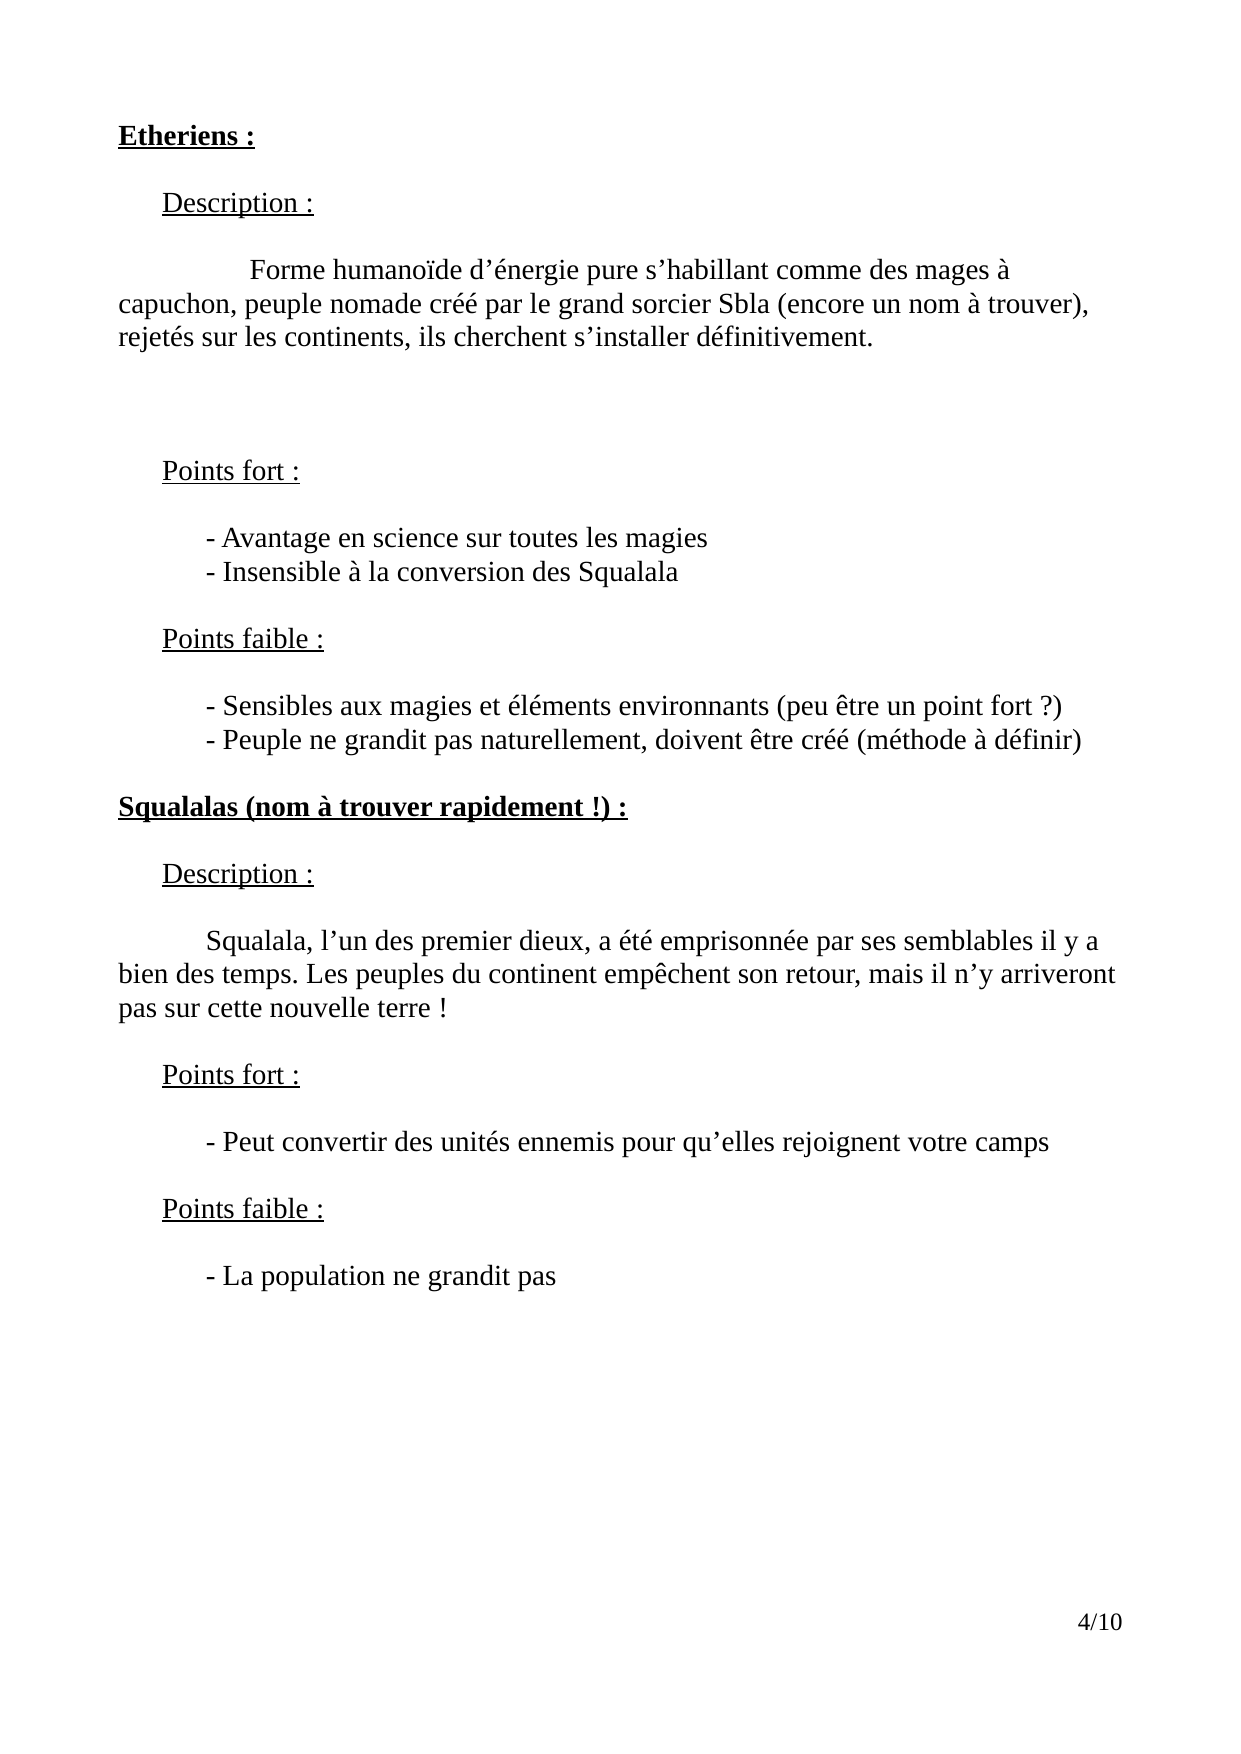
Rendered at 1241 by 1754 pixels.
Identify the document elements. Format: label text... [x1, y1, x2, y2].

text Forme humanoïde d’énergie pure s’habillant comme des mages à capuchon, peuple nomade créé par le grand sorcier Sbla (encore un nom à trouver), rejetés sur les continents, ils cherchent s’installer définitivement. [118, 252, 1122, 353]
text Points fort : [118, 1057, 1122, 1091]
text Description : [118, 856, 1122, 889]
text - Insensible à la conversion des Squalala [118, 554, 1122, 588]
text Points faible : [118, 1191, 1122, 1225]
text Points faible : [118, 621, 1122, 655]
text Squalalas (nom à trouver rapidement !) : [118, 789, 1122, 822]
text Squalala, l’un des premier dieux, a été emprisonnée par ses semblables il y a bien des temps. Les peuples du continent empêchent son retour, mais il n’y arriveront pas sur cette nouvelle terre ! [118, 923, 1122, 1024]
text Points fort : [118, 453, 1122, 487]
text Etheriens : [118, 118, 1122, 152]
text Description : [118, 185, 1122, 219]
text - La population ne grandit pas [118, 1258, 1122, 1292]
text - Peut convertir des unités ennemis pour qu’elles rejoignent votre camps [118, 1124, 1122, 1158]
text - Peuple ne grandit pas naturellement, doivent être créé (méthode à définir) [118, 722, 1122, 755]
text - Avantage en science sur toutes les magies [118, 521, 1122, 554]
text - Sensibles aux magies et éléments environnants (peu être un point fort ?) [118, 688, 1122, 722]
